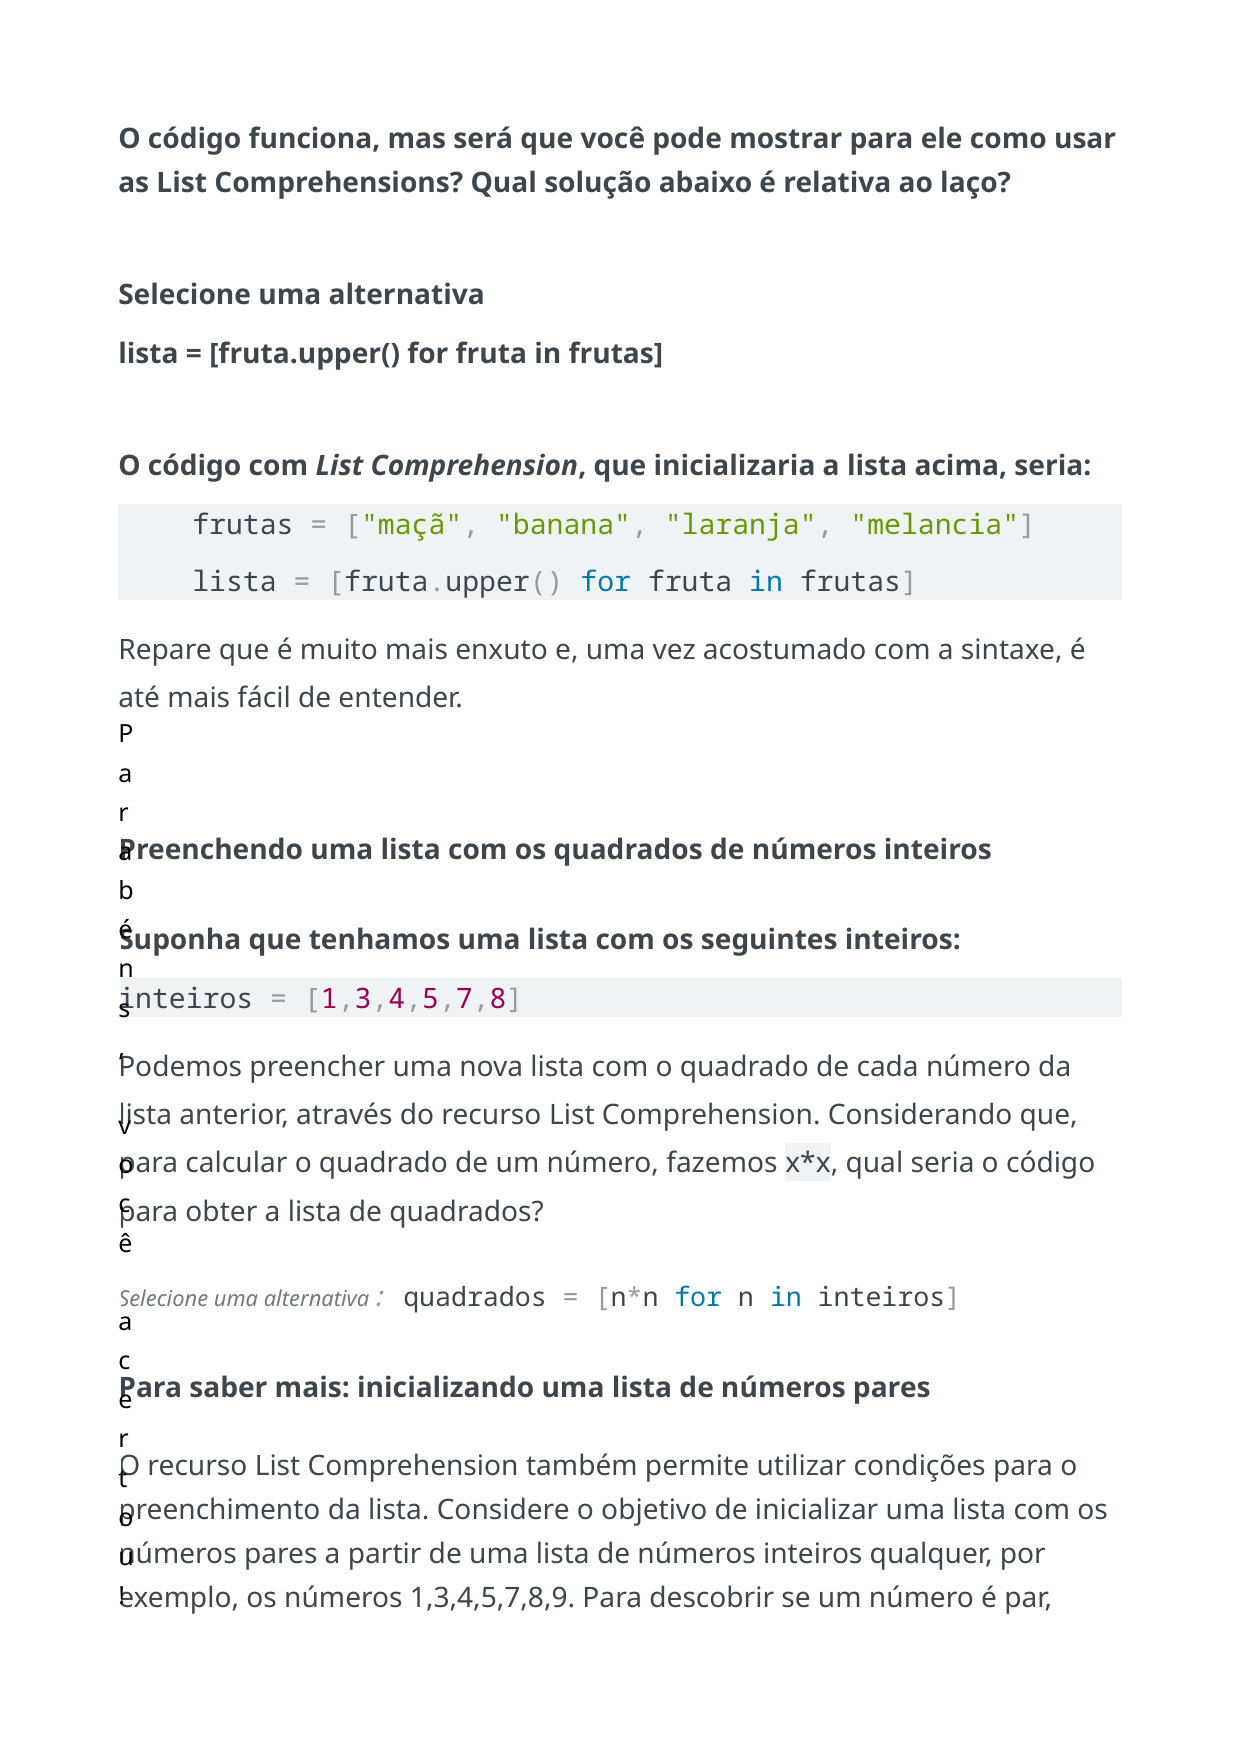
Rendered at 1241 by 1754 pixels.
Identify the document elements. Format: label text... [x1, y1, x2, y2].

text Selecione uma alternativa [118, 274, 1122, 313]
text O recurso List Comprehension também permite utilizar condições para o preenchimento da lista. Considere o objetivo de inicializar uma lista com os números pares a partir de uma lista de números inteiros qualquer, por exemplo, os números 1,3,4,5,7,8,9. Para descobrir se um número é par, [118, 1406, 1122, 1616]
text frutas = ["maçã", "banana", "laranja", "melancia"] [118, 504, 1122, 543]
text O código funciona, mas será que você pode mostrar para ele como usar as List Comprehensions? Qual solução abaixo é relativa ao laço? [118, 118, 1122, 201]
text lista = [fruta.upper() for fruta in frutas] [118, 562, 1122, 600]
text inteiros = [1,3,4,5,7,8] [121, 978, 1122, 1017]
text Repare que é muito mais enxuto e, uma vez acostumado com a sintaxe, é até mais fácil de entender. [118, 619, 1122, 716]
text O código com List Comprehension, que inicializaria a lista acima, seria: [118, 446, 1122, 484]
text Selecione uma alternativa: quadrados = [n*n for n in inteiros] [121, 1276, 1122, 1315]
text Suponha que tenhamos uma lista com os seguintes inteiros: [121, 880, 1122, 958]
subtitle Para saber mais: inicializando uma lista de números pares [121, 1367, 1122, 1406]
subtitle Preenchendo uma lista com os quadrados de números inteiros [121, 829, 1122, 867]
text Podemos preencher uma nova lista com o quadrado de cada número da lista anterior, através do recurso List Comprehension. Considerando que, para calcular o quadrado de um número, fazemos x*x, qual seria o código para obter a lista de quadrados? [121, 1036, 1122, 1229]
text lista = [fruta.upper() for fruta in frutas] [118, 333, 1122, 372]
